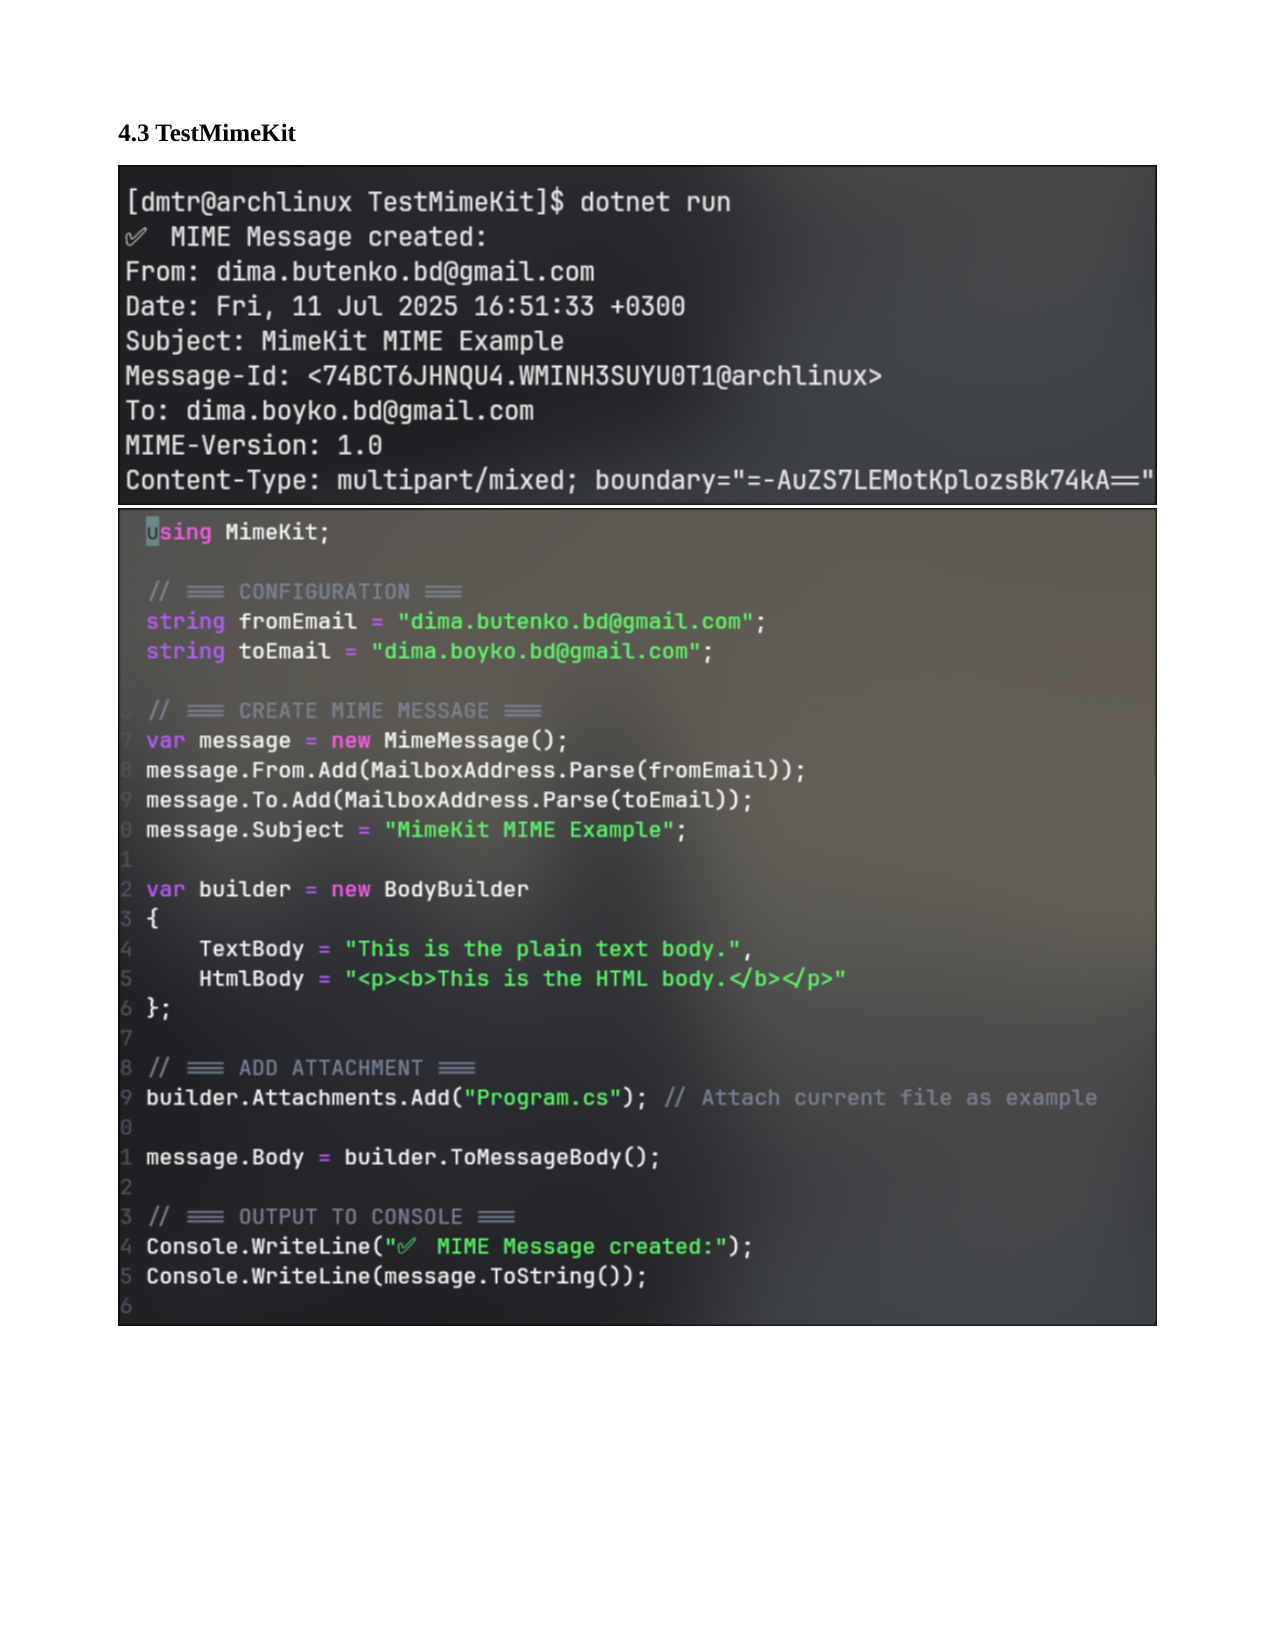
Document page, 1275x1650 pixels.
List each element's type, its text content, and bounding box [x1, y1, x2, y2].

text 4.3 TestMimeKit [118, 118, 1157, 147]
picture [118, 165, 1157, 505]
picture [118, 508, 1157, 1326]
